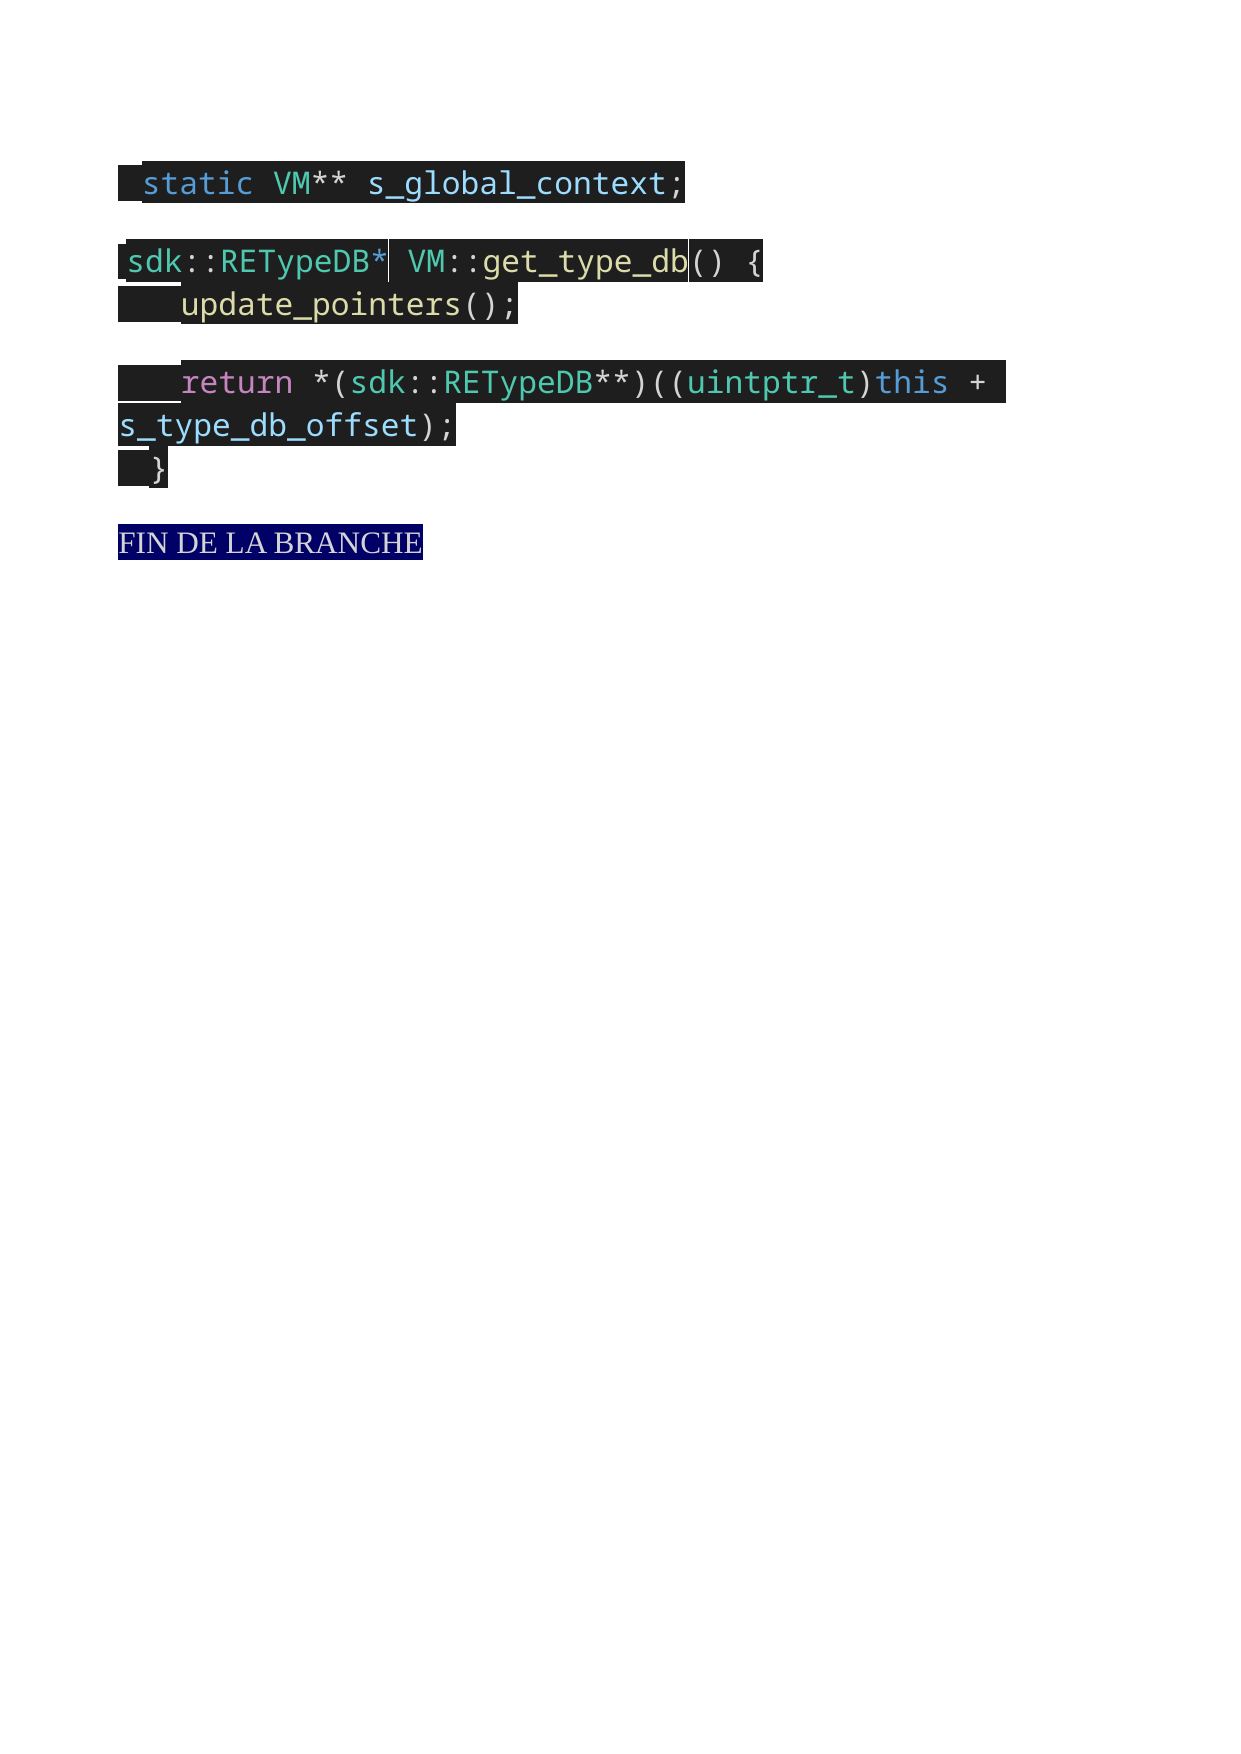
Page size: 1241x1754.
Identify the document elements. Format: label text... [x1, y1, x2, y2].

text FIN DE LA BRANCHE [118, 524, 1122, 560]
text update_pointers(); [118, 282, 1122, 324]
text return *(sdk::RETypeDB**)((uintptr_t)this + s_type_db_offset); [118, 360, 1122, 446]
text } [118, 446, 1122, 488]
text static VM** s_global_context; [118, 161, 1122, 203]
text sdk::RETypeDB* VM::get_type_db() { [118, 239, 1122, 282]
